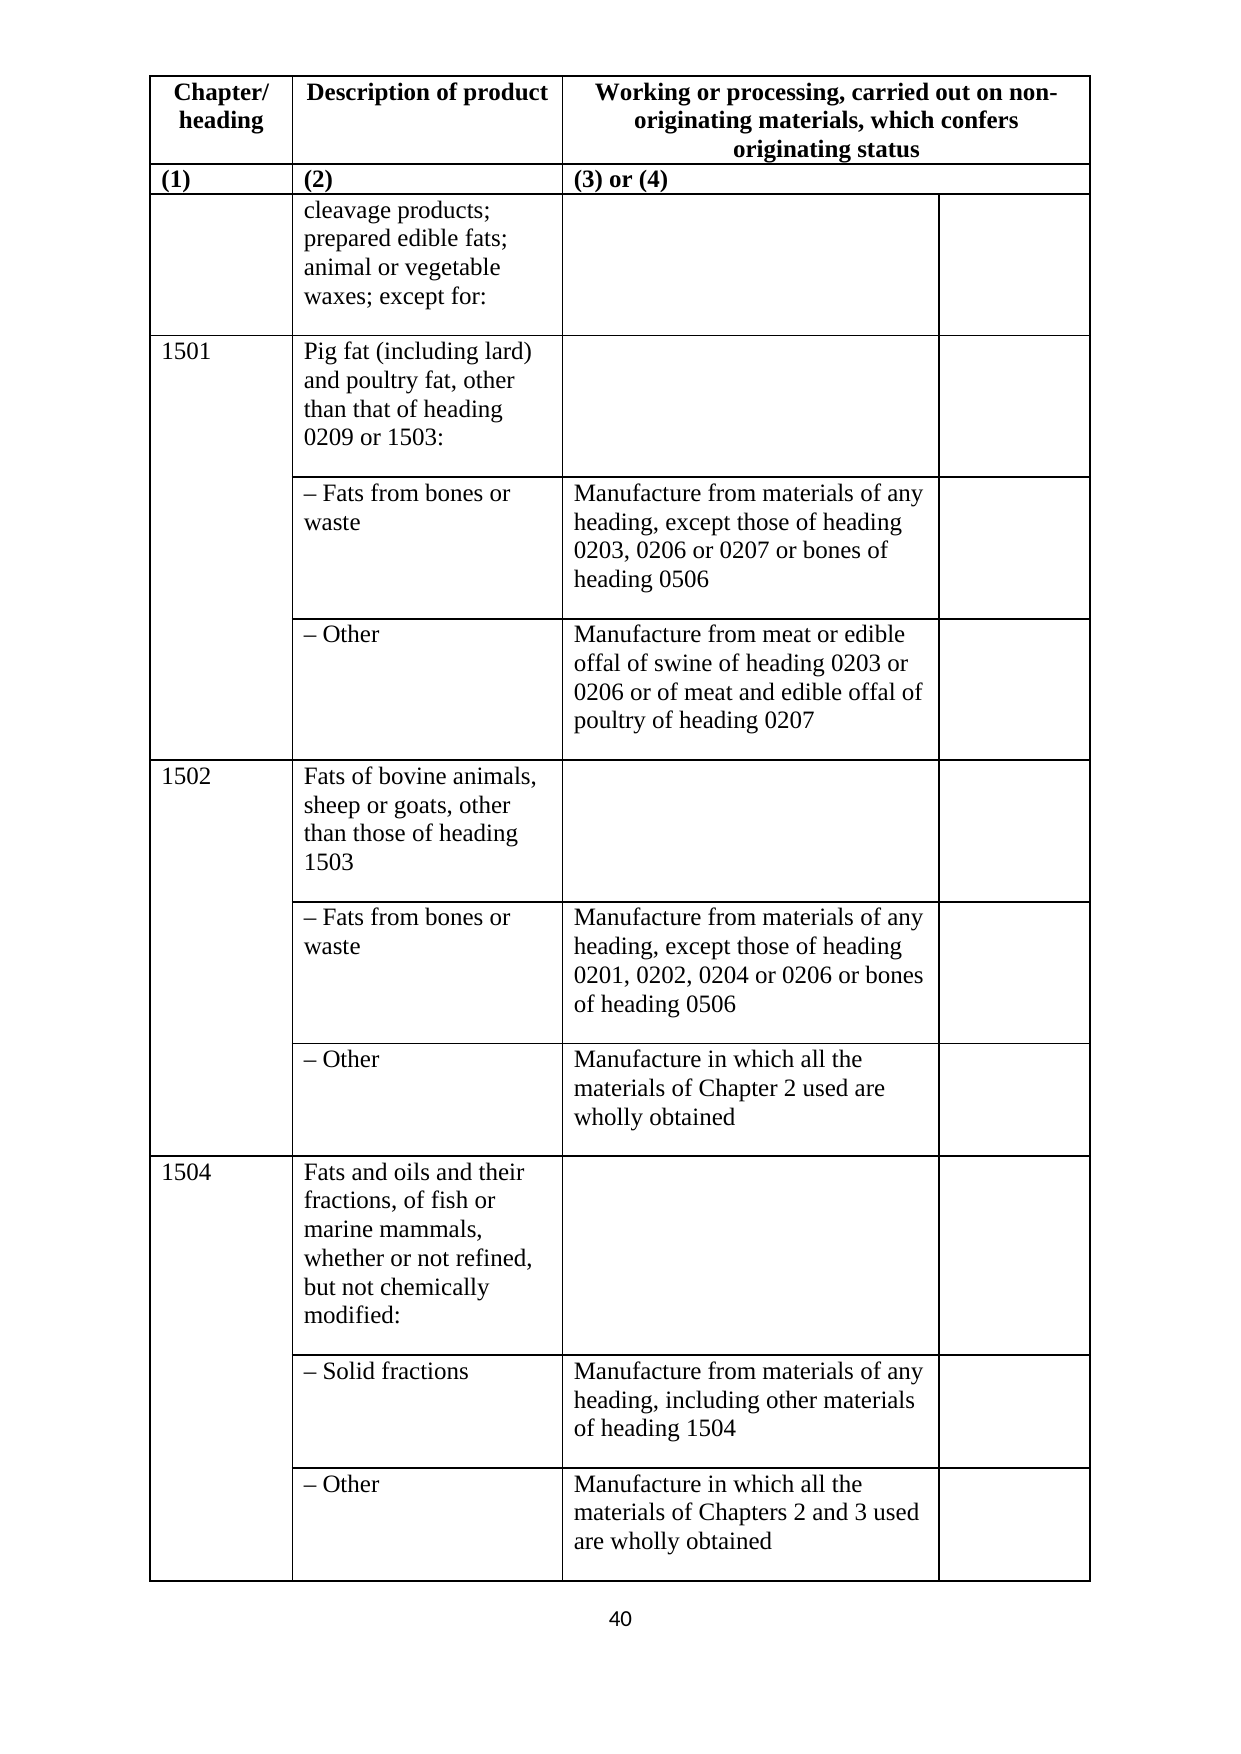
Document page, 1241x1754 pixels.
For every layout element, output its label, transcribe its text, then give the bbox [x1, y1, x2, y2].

table_header Chapter/ heading [151, 77, 292, 163]
table_cell – Fats from bones or waste [293, 903, 562, 1042]
table_cell Manufacture from materials of any heading, except those of heading 0203, 0206 or 0207 or bones of heading 0506 [563, 478, 938, 618]
table_cell 1502 [151, 761, 292, 901]
table_cell – Solid fractions [293, 1356, 562, 1467]
table_cell [940, 195, 1089, 335]
table_cell Manufacture in which all the materials of Chapters 2 and 3 used are wholly obtained [563, 1469, 938, 1580]
table_cell – Fats from bones or waste [293, 478, 562, 618]
table_cell Manufacture from materials of any heading, except those of heading 0201, 0202, 0204 or 0206 or bones of heading 0506 [563, 903, 938, 1042]
table_cell – Other [293, 620, 562, 759]
table_cell [940, 761, 1089, 901]
table_cell cleavage products; prepared edible fats; animal or vegetable waxes; except for: [293, 195, 562, 335]
table_cell – Other [293, 1469, 562, 1580]
table_cell [940, 1469, 1089, 1580]
table_cell [563, 761, 938, 901]
table_cell [940, 336, 1089, 476]
table_cell [940, 1356, 1089, 1467]
table_cell [563, 1157, 938, 1354]
table_cell 1501 [151, 336, 292, 476]
table_cell Manufacture from materials of any heading, including other materials of heading 1504 [563, 1356, 938, 1467]
table_cell [940, 903, 1089, 1042]
table_cell 1504 [151, 1157, 292, 1354]
table_cell [151, 618, 292, 759]
table_cell [151, 901, 292, 1042]
table_cell [151, 195, 292, 335]
table_cell [563, 195, 938, 335]
table_cell [151, 1467, 292, 1580]
table_cell [940, 1044, 1089, 1155]
table_cell (2) [293, 165, 562, 193]
table_cell Manufacture from meat or edible offal of swine of heading 0203 or 0206 or of meat and edible offal of poultry of heading 0207 [563, 620, 938, 759]
table_cell Manufacture in which all the materials of Chapter 2 used are wholly obtained [563, 1044, 938, 1155]
table_header Description of product [293, 77, 562, 163]
table_cell (1) [151, 165, 292, 193]
table_header Working or processing, carried out on non-originating materials, which confers originating status [563, 77, 1089, 163]
table_cell [940, 620, 1089, 759]
table_cell Fats of bovine animals, sheep or goats, other than those of heading 1503 [293, 761, 562, 901]
table_cell – Other [293, 1044, 562, 1155]
table_cell [151, 476, 292, 618]
table_cell Pig fat (including lard) and poultry fat, other than that of heading 0209 or 1503: [293, 336, 562, 476]
table_cell [151, 1043, 292, 1155]
table_cell Fats and oils and their fractions, of fish or marine mammals, whether or not refined, but not chemically modified: [293, 1157, 562, 1354]
table_cell [940, 478, 1089, 618]
table_cell [940, 1157, 1089, 1354]
table_cell [563, 336, 938, 476]
table_cell (3) or (4) [563, 165, 1089, 193]
table_cell [151, 1354, 292, 1467]
